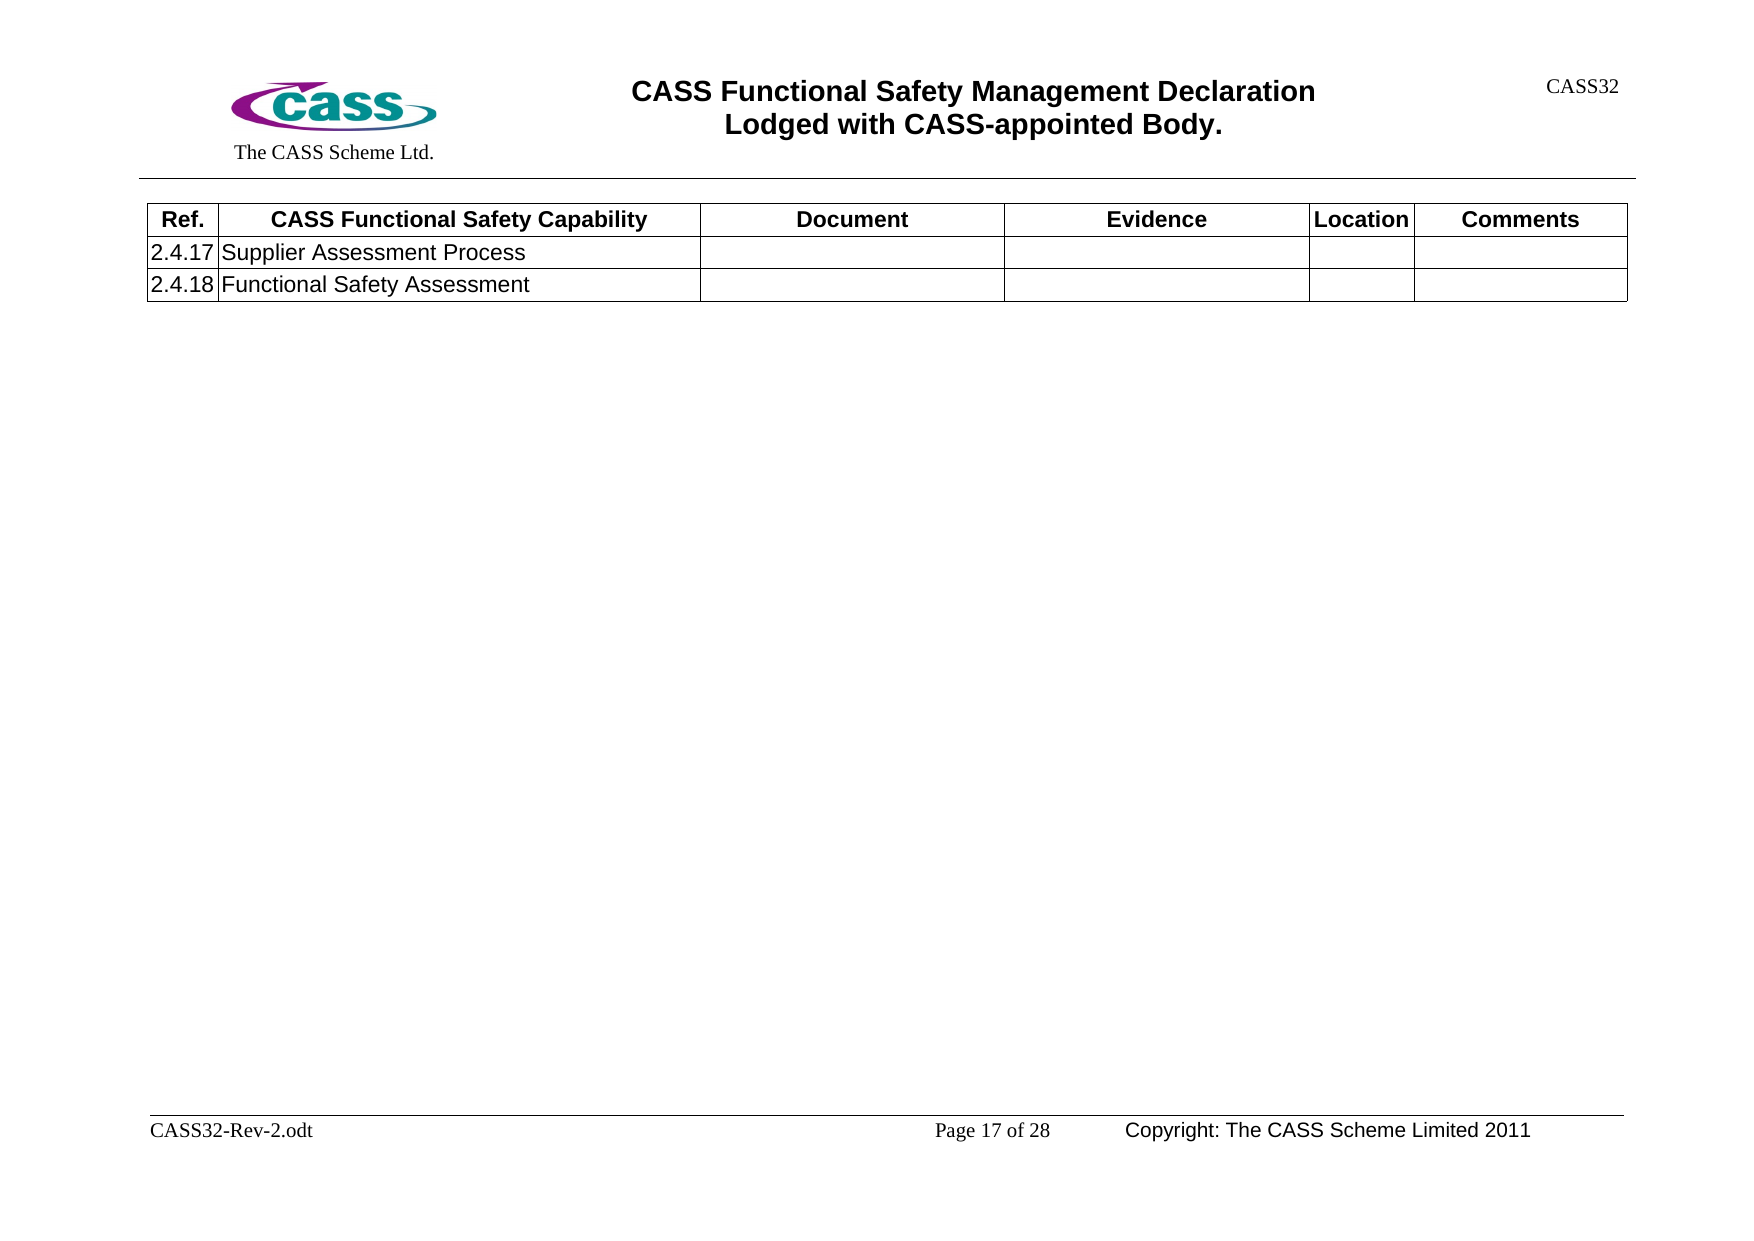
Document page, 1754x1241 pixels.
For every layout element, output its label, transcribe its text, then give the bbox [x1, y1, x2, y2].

table_cell [1415, 269, 1627, 301]
table_cell [701, 237, 1004, 268]
table_cell [1005, 237, 1309, 268]
table_header Ref. [148, 204, 218, 236]
table_header Evidence [1005, 204, 1309, 236]
table_header Comments [1415, 204, 1627, 236]
table_cell [1310, 237, 1414, 268]
table_cell Supplier Assessment Process [219, 237, 700, 268]
table_cell Functional Safety Assessment [219, 269, 700, 301]
table_cell 2.4.17 [148, 237, 218, 268]
picture [231, 82, 437, 131]
table_cell [1310, 269, 1414, 301]
table_header Document [701, 204, 1004, 236]
table_header CASS Functional Safety Capability [219, 204, 700, 236]
table_cell [1005, 269, 1309, 301]
table_cell [701, 269, 1004, 301]
table_header Location [1310, 204, 1414, 236]
table_cell 2.4.18 [148, 269, 218, 301]
table_cell [1415, 237, 1627, 268]
